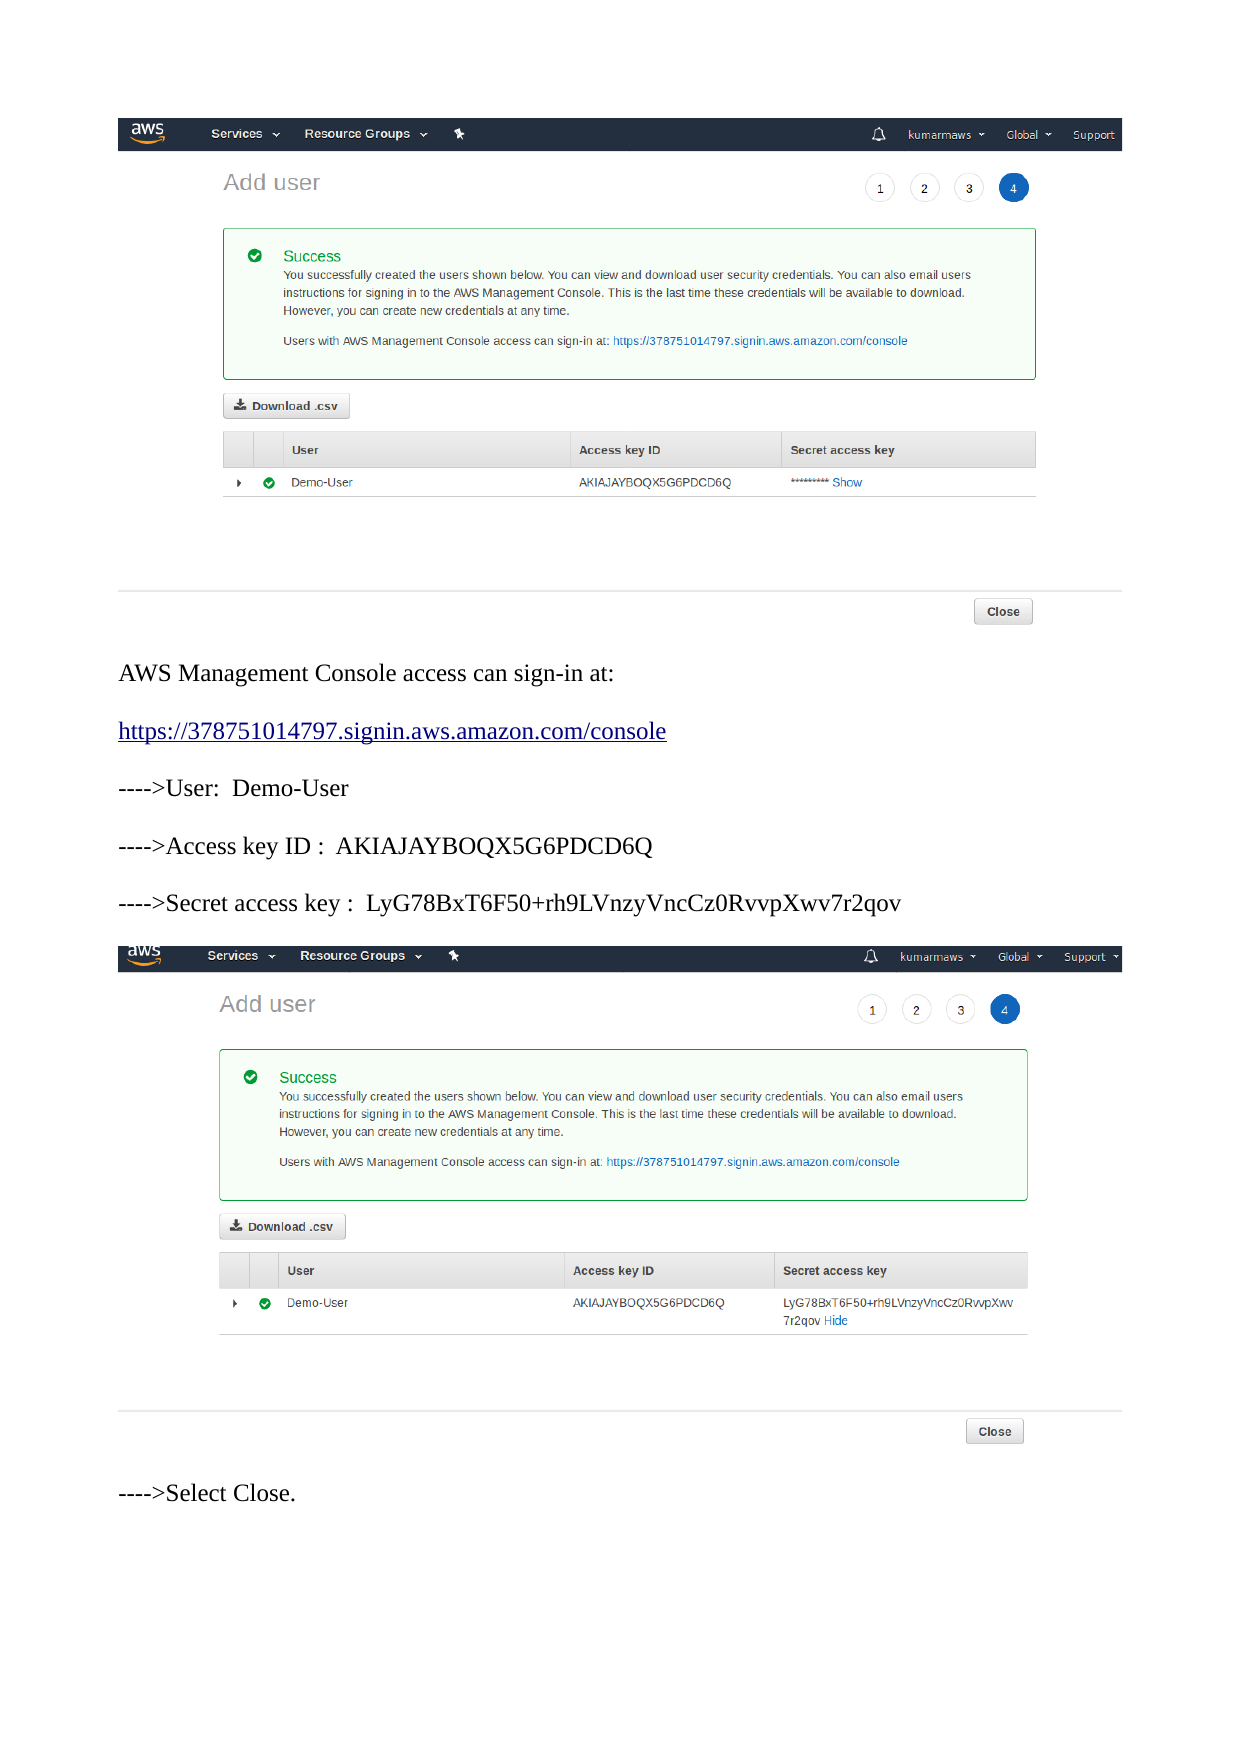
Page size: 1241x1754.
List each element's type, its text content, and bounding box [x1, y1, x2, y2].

text ---->Select Close. [118, 1478, 1122, 1506]
text ---->Access key ID : AKIAJAYBOQX5G6PDCD6Q [118, 831, 1122, 860]
text ---->User: Demo-User [118, 773, 1122, 802]
text ---->Secret access key : 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 [118, 888, 1122, 917]
picture [118, 118, 1123, 630]
text AWS Management Console access can sign-in at: [118, 658, 1122, 687]
text https://378751014797.signin.aws.amazon.com/console [118, 716, 1122, 745]
picture [118, 946, 1123, 1449]
